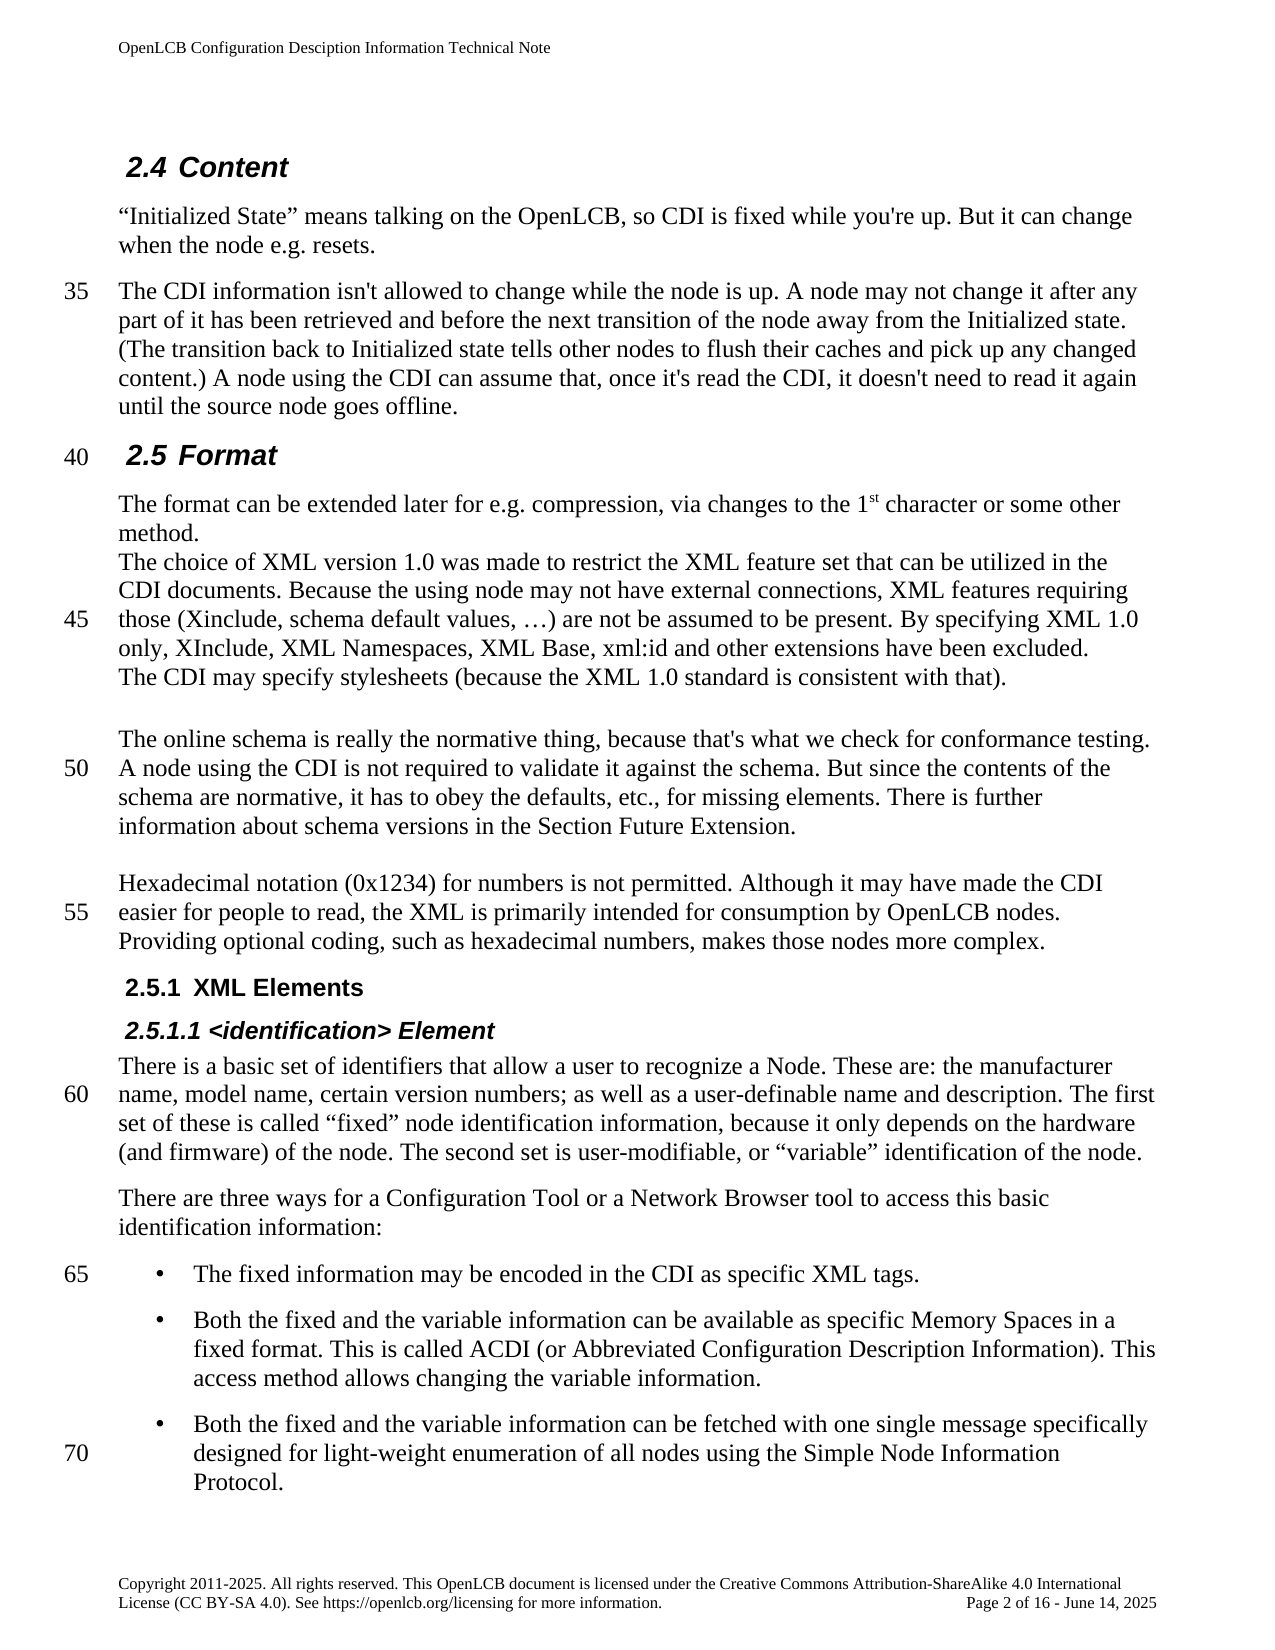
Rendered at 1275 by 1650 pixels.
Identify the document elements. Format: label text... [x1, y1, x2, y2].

list The fixed information may be encoded in the CDI as specific XML tags. [156, 1259, 1157, 1287]
text The CDI information isn't allowed to change while the node is up. A node may not change it after any part of it has been retrieved and before the next transition of the node away from the Initialized state. (The transition back to Initialized state tells other nodes to flush their caches and pick up any changed content.) A node using the CDI can assume that, once it's read the CDI, it doesn't need to read it again until the source node goes offline. [118, 276, 1157, 420]
text The choice of XML version 1.0 was made to restrict the XML feature set that can be utilized in the CDI documents. Because the using node may not have external connections, XML features requiring those (Xinclude, schema default values, …) are not be assumed to be present. By specifying XML 1.0 only, XInclude, XML Namespaces, XML Base, xml:id and other extensions have been excluded. [118, 547, 1157, 662]
text “Initialized State” means talking on the OpenLCB, so CDI is fixed while you're up. But it can change when the node e.g. resets. [118, 201, 1157, 259]
text The online schema is really the normative thing, because that's what we check for conformance testing. A node using the CDI is not required to validate it against the schema. But since the contents of the schema are normative, it has to obey the defaults, etc., for missing elements. There is further information about schema versions in the Section Future Extension. [118, 724, 1157, 839]
subtitle <identification> Element [118, 1016, 1157, 1045]
text Hexadecimal notation (0x1234) for numbers is not permitted. Although it may have made the CDI easier for people to read, the XML is primarily intended for consumption by OpenLCB nodes. Providing optional coding, such as hexadecimal numbers, makes those nodes more complex. [118, 868, 1157, 954]
subtitle Format [118, 438, 1157, 471]
text The CDI may specify stylesheets (because the XML 1.0 standard is consistent with that). [118, 662, 1157, 690]
list Both the fixed and the variable information can be available as specific Memory Spaces in a fixed format. This is called ACDI (or Abbreviated Configuration Description Information). This access method allows changing the variable information. [156, 1305, 1157, 1391]
subtitle XML Elements [118, 972, 1157, 1001]
text There are three ways for a Configuration Tool or a Network Browser tool to access this basic identification information: [118, 1183, 1157, 1241]
text There is a basic set of identifiers that allow a user to recognize a Node. These are: the manufacturer name, model name, certain version numbers; as well as a user-definable name and description. The first set of these is called “fixed” node identification information, because it only depends on the hardware (and firmware) of the node. The second set is user-modifiable, or “variable” identification of the node. [118, 1051, 1157, 1166]
subtitle Content [118, 150, 1157, 183]
list Both the fixed and the variable information can be fetched with one single message specifically designed for light-weight enumeration of all nodes using the Simple Node Information Protocol. [156, 1409, 1157, 1495]
text The format can be extended later for e.g. compression, via changes to the 1st character or some other method. [118, 489, 1157, 547]
